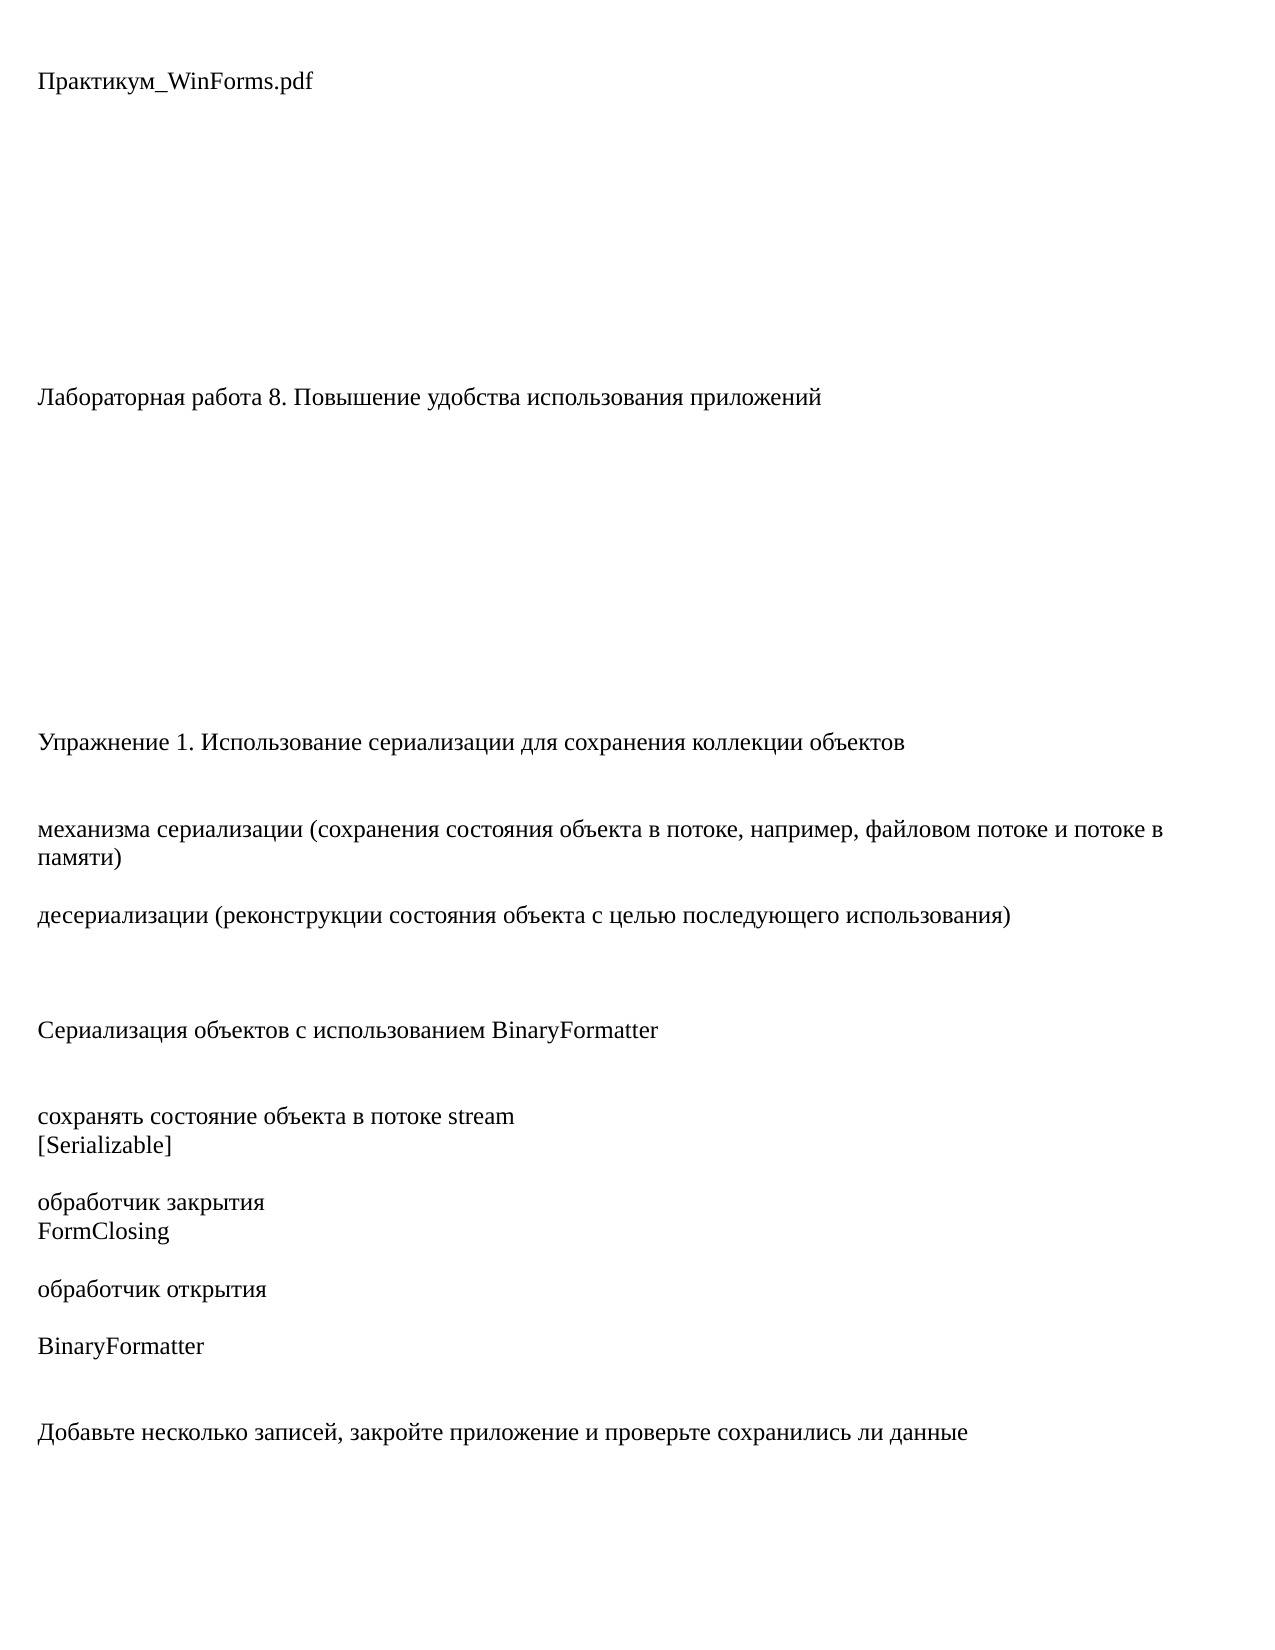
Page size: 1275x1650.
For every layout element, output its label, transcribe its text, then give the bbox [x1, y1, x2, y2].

text BinaryFormatter [37, 1331, 1237, 1360]
text Сериализация объектов с использованием BinaryFormatter [37, 1015, 1237, 1044]
text Лабораторная работа 8. Повышение удобства использования приложений [37, 382, 1237, 411]
text сохранять состояние объекта в потоке stream [37, 1101, 1237, 1130]
text обработчик открытия [37, 1274, 1237, 1302]
text Практикум_WinForms.pdf [37, 66, 1237, 95]
text механизма сериализации (сохранения состояния объекта в потоке, например, файловом потоке и потоке в памяти) [37, 814, 1237, 871]
text Добавьте несколько записей, закройте приложение и проверьте сохранились ли данные [37, 1417, 1237, 1446]
text Упражнение 1. Использование сериализации для сохранения коллекции объектов [37, 727, 1237, 756]
text FormClosing [37, 1216, 1237, 1245]
text десериализации (реконструкции состояния объекта с целью последующего использования) [37, 900, 1237, 929]
text обработчик закрытия [37, 1187, 1237, 1216]
text [Serializable] [37, 1130, 1237, 1159]
